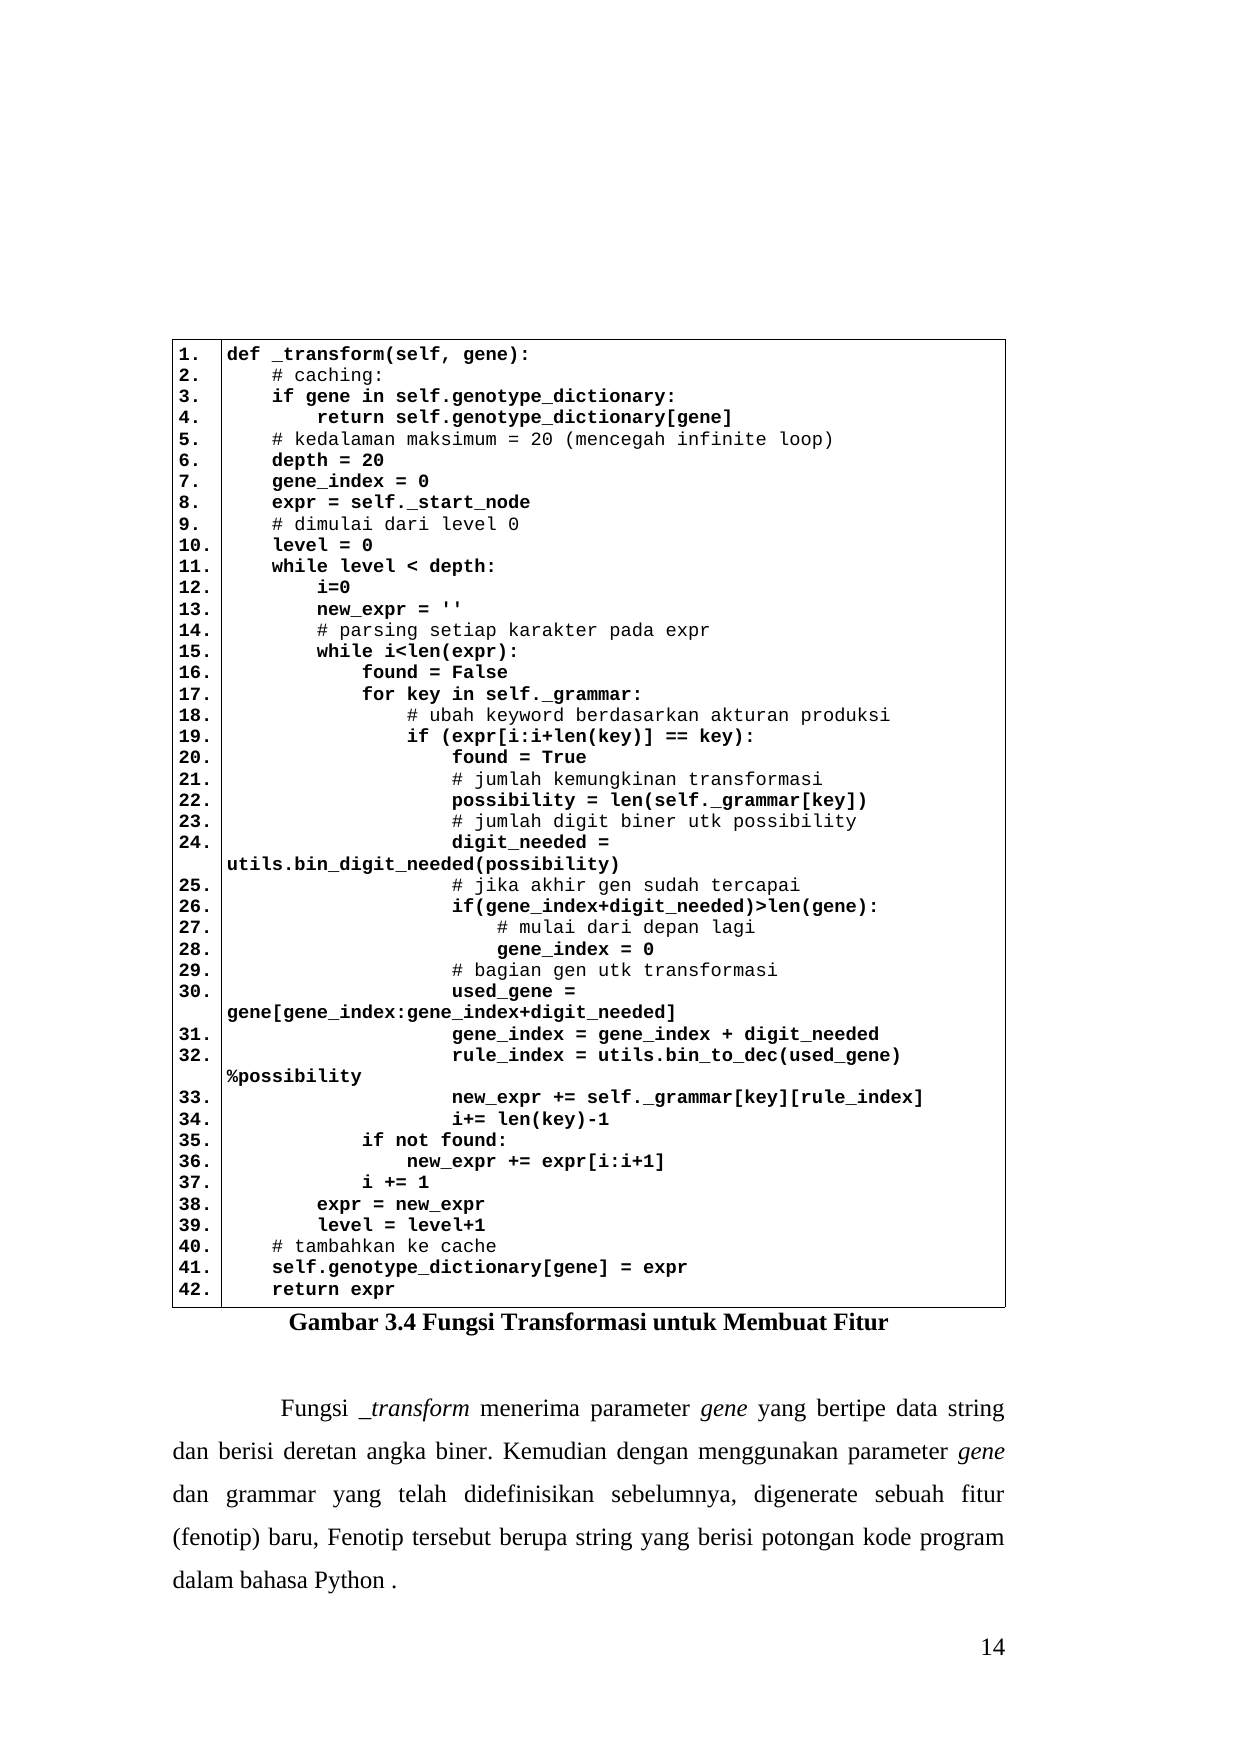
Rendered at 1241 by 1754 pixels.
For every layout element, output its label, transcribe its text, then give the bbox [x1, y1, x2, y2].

table_header 1. 2. 3. 4. 5. 6. 7. 8. 9. 10. 11. 12. 13. 14. 15. 16. 17. 18. 19. 20. 21. 22. 23. 24. 25. 26. 27. 28. 29. 30. 31. 32. 33. 34. 35. 36. 37. 38. 39. 40. 41. 42. [173, 340, 221, 1307]
text Gambar 3.4 Fungsi Transformasi untuk Membuat Fitur [172, 1308, 1005, 1335]
table_header def _transform(self, gene): # caching: if gene in self.genotype_dictionary: return self.genotype_dictionary[gene] # kedalaman maksimum = 20 (mencegah infinite loop) depth = 20 gene_index = 0 expr = self._start_node # dimulai dari level 0 level = 0 while level < depth: i=0 new_expr = '' # parsing setiap karakter pada expr while i<len(expr): found = False for key in self._grammar: # ubah keyword berdasarkan akturan produksi if (expr[i:i+len(key)] == key): found = True # jumlah kemungkinan transformasi possibility = len(self._grammar[key]) # jumlah digit biner utk possibility digit_needed = utils.bin_digit_needed(possibility) # jika akhir gen sudah tercapai if(gene_index+digit_needed)>len(gene): # mulai dari depan lagi gene_index = 0 # bagian gen utk transformasi used_gene = gene[gene_index:gene_index+digit_needed] gene_index = gene_index + digit_needed rule_index = utils.bin_to_dec(used_gene)%possibility new_expr += self._grammar[key][rule_index] i+= len(key)-1 if not found: new_expr += expr[i:i+1] i += 1 expr = new_expr level = level+1 # tambahkan ke cache self.genotype_dictionary[gene] = expr return expr [222, 340, 1005, 1307]
text Fungsi _transform menerima parameter gene yang bertipe data string dan berisi deretan angka biner. Kemudian dengan menggunakan parameter gene dan grammar yang telah didefinisikan sebelumnya, digenerate sebuah fitur (fenotip) baru, Fenotip tersebut berupa string yang berisi potongan kode program dalam bahasa Python . [172, 1393, 1005, 1594]
